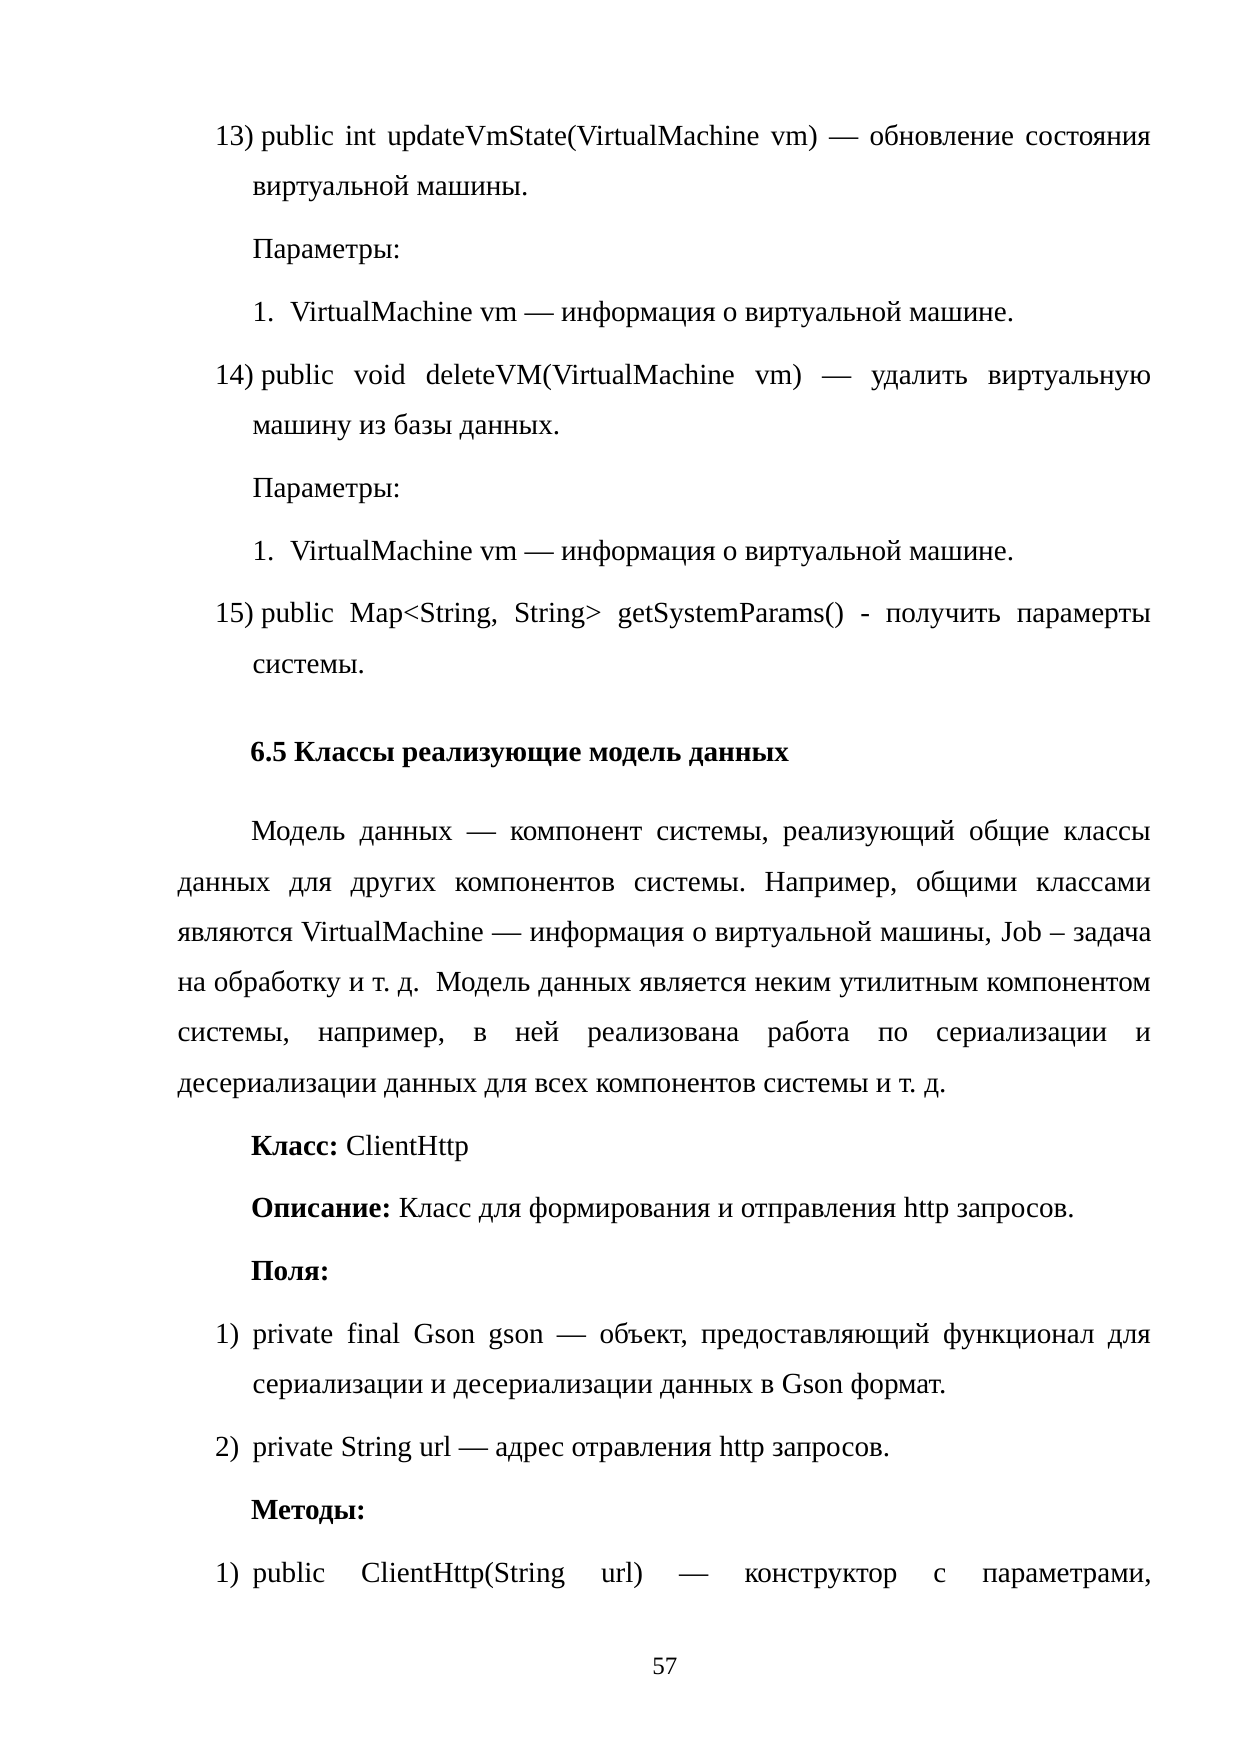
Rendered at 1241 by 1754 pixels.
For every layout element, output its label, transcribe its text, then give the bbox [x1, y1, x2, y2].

list public int updateVmState(VirtualMachine vm) — обновление состояния виртуальной машины. [215, 118, 1152, 202]
list public ClientHttp(String url) — конструктор с параметрами, [215, 1555, 1152, 1588]
list public void deleteVM(VirtualMachine vm) — удалить виртуальную машину из базы данных. [215, 357, 1152, 441]
list public Map<String, String> getSystemParams() - получить парамерты системы. [215, 596, 1152, 679]
list VirtualMachine vm — информация о виртуальной машине. [252, 294, 1152, 328]
list private final Gson gson — объект, предоставляющий функционал для сериализации и десериализации данных в Gson формат. [215, 1316, 1152, 1400]
subtitle 6.5 Классы реализующие модель данных [177, 734, 1152, 767]
list Параметры: [215, 470, 1152, 503]
list private String url — адрес отравления http запросов. [215, 1429, 1152, 1463]
text Класс: ClientHttp [177, 1128, 1152, 1161]
text Модель данных — компонент системы, реализующий общие классы данных для других компонентов системы. Например, общими классами являются VirtualMachine — информация о виртуальной машины, Job – задача на обработку и т. д. Модель данных является неким утилитным компонентом системы, например, в ней реализована работа по сериализации и десериализации данных для всех компонентов системы и т. д. [177, 813, 1152, 1098]
text Поля: [177, 1253, 1152, 1287]
text Методы: [177, 1492, 1152, 1526]
list Параметры: [215, 231, 1152, 265]
list VirtualMachine vm — информация о виртуальной машине. [252, 533, 1152, 566]
text Описание: Класс для формирования и отправления http запросов. [177, 1191, 1152, 1224]
